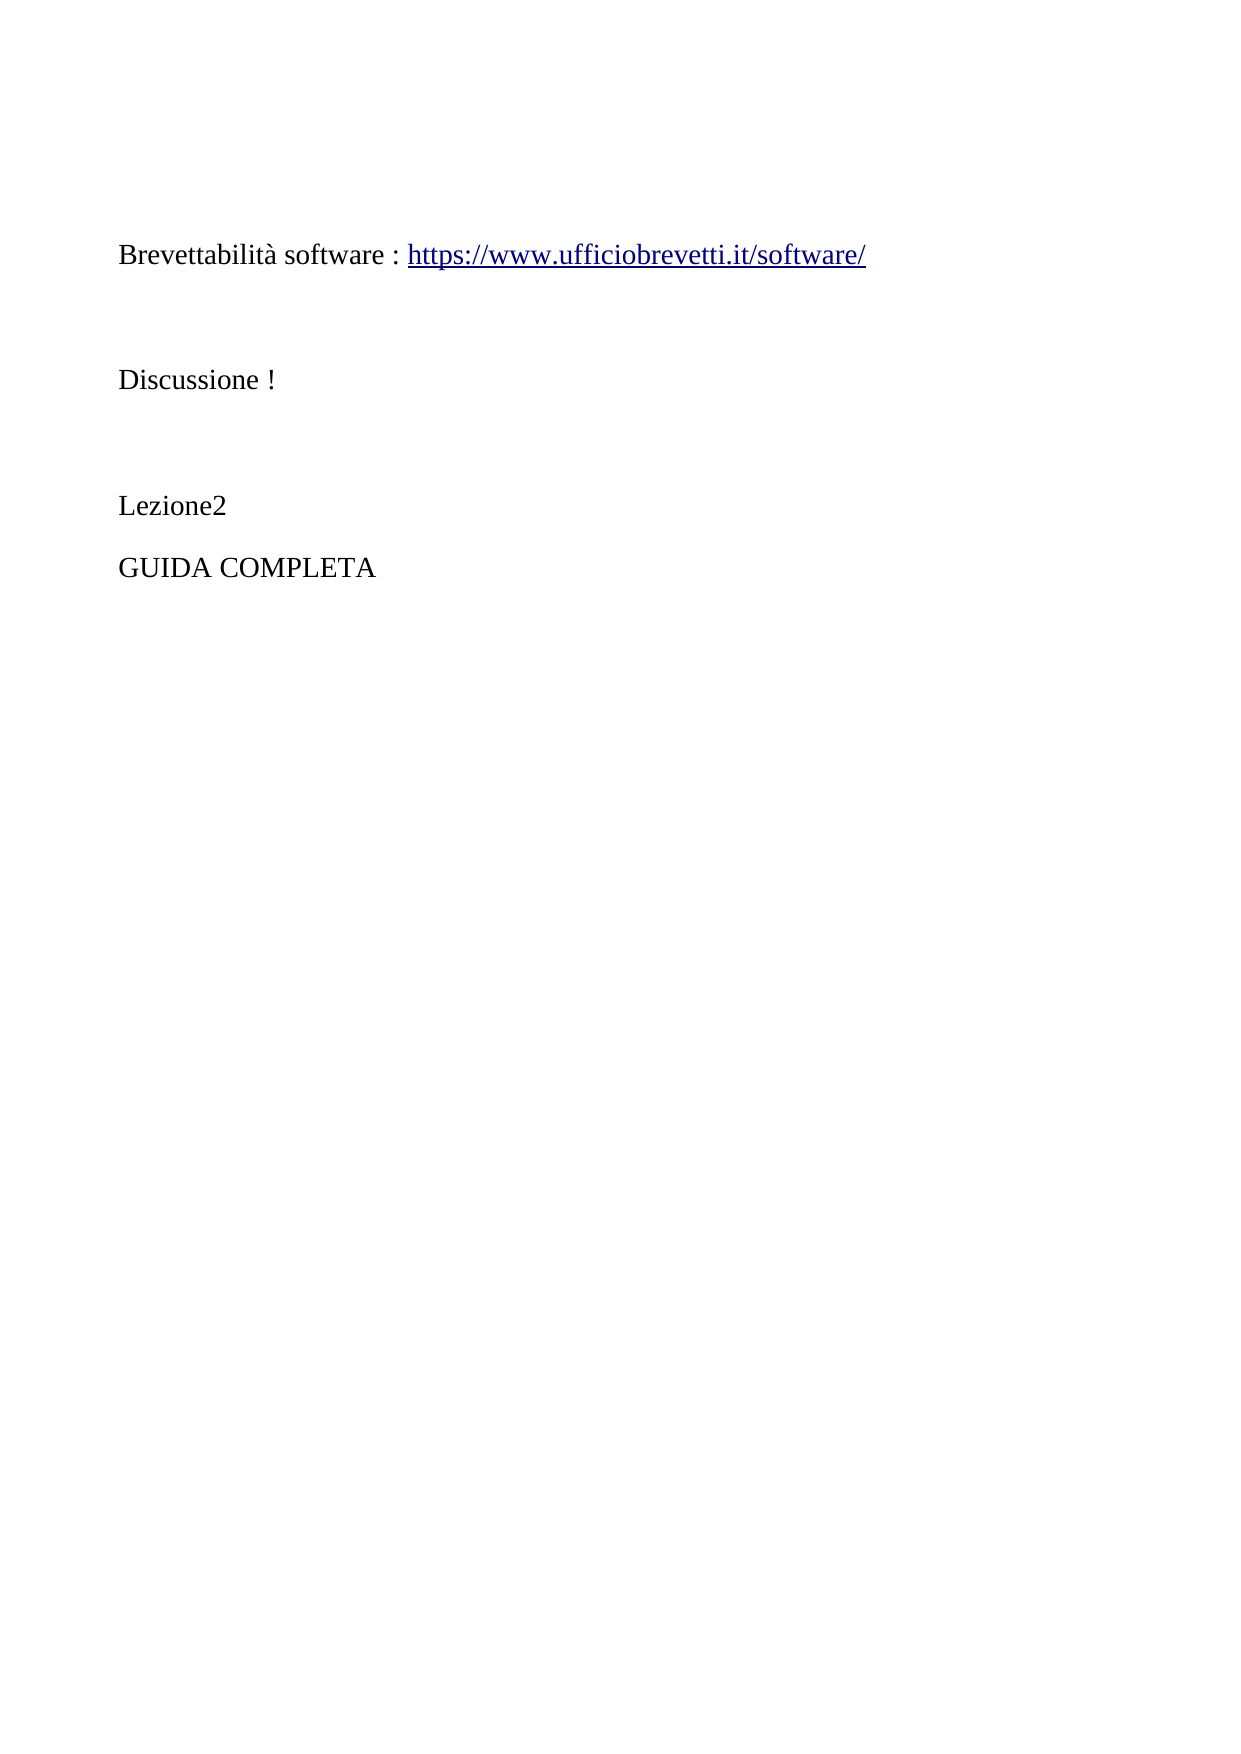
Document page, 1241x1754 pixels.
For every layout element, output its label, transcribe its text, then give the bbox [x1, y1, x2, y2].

text Brevettabilità software : https://www.ufficiobrevetti.it/software/ [118, 237, 1122, 271]
text GUIDA COMPLETA [118, 551, 1122, 584]
text Lezione2 [118, 488, 1122, 521]
text Discussione ! [118, 362, 1122, 396]
